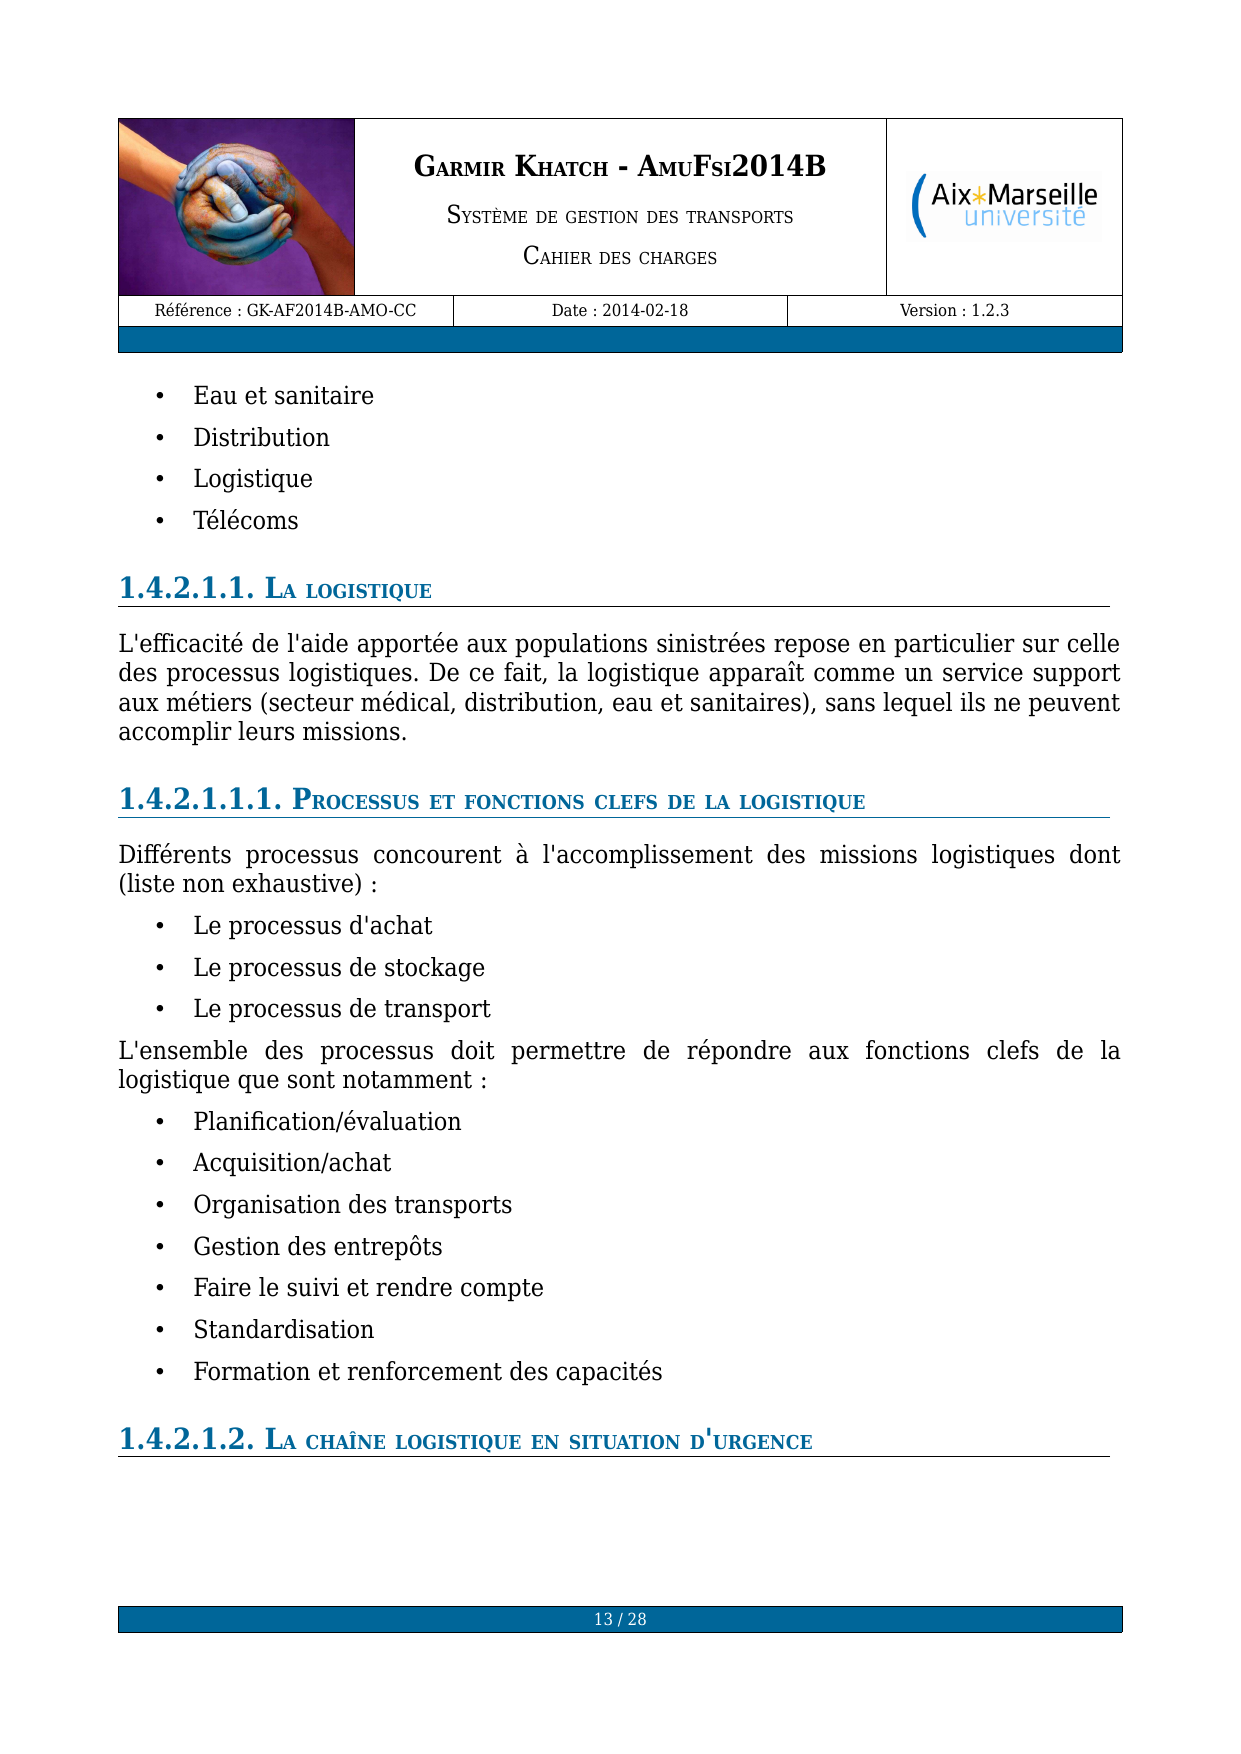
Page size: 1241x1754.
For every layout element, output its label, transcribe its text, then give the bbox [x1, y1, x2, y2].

picture [887, 126, 1122, 288]
list Télécoms [156, 506, 1122, 535]
list Le processus de stockage [156, 953, 1122, 982]
list Planification/évaluation [156, 1107, 1122, 1136]
list Le processus d'achat [156, 911, 1122, 940]
list Distribution [156, 423, 1122, 452]
subtitle La logistique [118, 572, 1110, 606]
subtitle La chaîne logistique en situation d'urgence [118, 1422, 1110, 1456]
text L'ensemble des processus doit permettre de répondre aux fonctions clefs de la logistique que sont notamment : [118, 1036, 1122, 1094]
list Standardisation [156, 1315, 1122, 1344]
list Logistique [156, 464, 1122, 494]
list Le processus de transport [156, 994, 1122, 1023]
text Différents processus concourent à l'accomplissement des missions logistiques dont (liste non exhaustive) : [118, 840, 1122, 898]
subtitle Processus et fonctions clefs de la logistique [118, 782, 1110, 817]
list Faire le suivi et rendre compte [156, 1273, 1122, 1303]
list Organisation des transports [156, 1190, 1122, 1219]
text L'efficacité de l'aide apportée aux populations sinistrées repose en particulier sur celle des processus logistiques. De ce fait, la logistique apparaît comme un service support aux métiers (secteur médical, distribution, eau et sanitaires), sans lequel ils ne peuvent accomplir leurs missions. [118, 629, 1122, 746]
list Formation et renforcement des capacités [156, 1357, 1122, 1386]
list Acquisition/achat [156, 1148, 1122, 1178]
list Eau et sanitaire [156, 381, 1122, 410]
picture [119, 119, 354, 295]
list Gestion des entrepôts [156, 1232, 1122, 1261]
